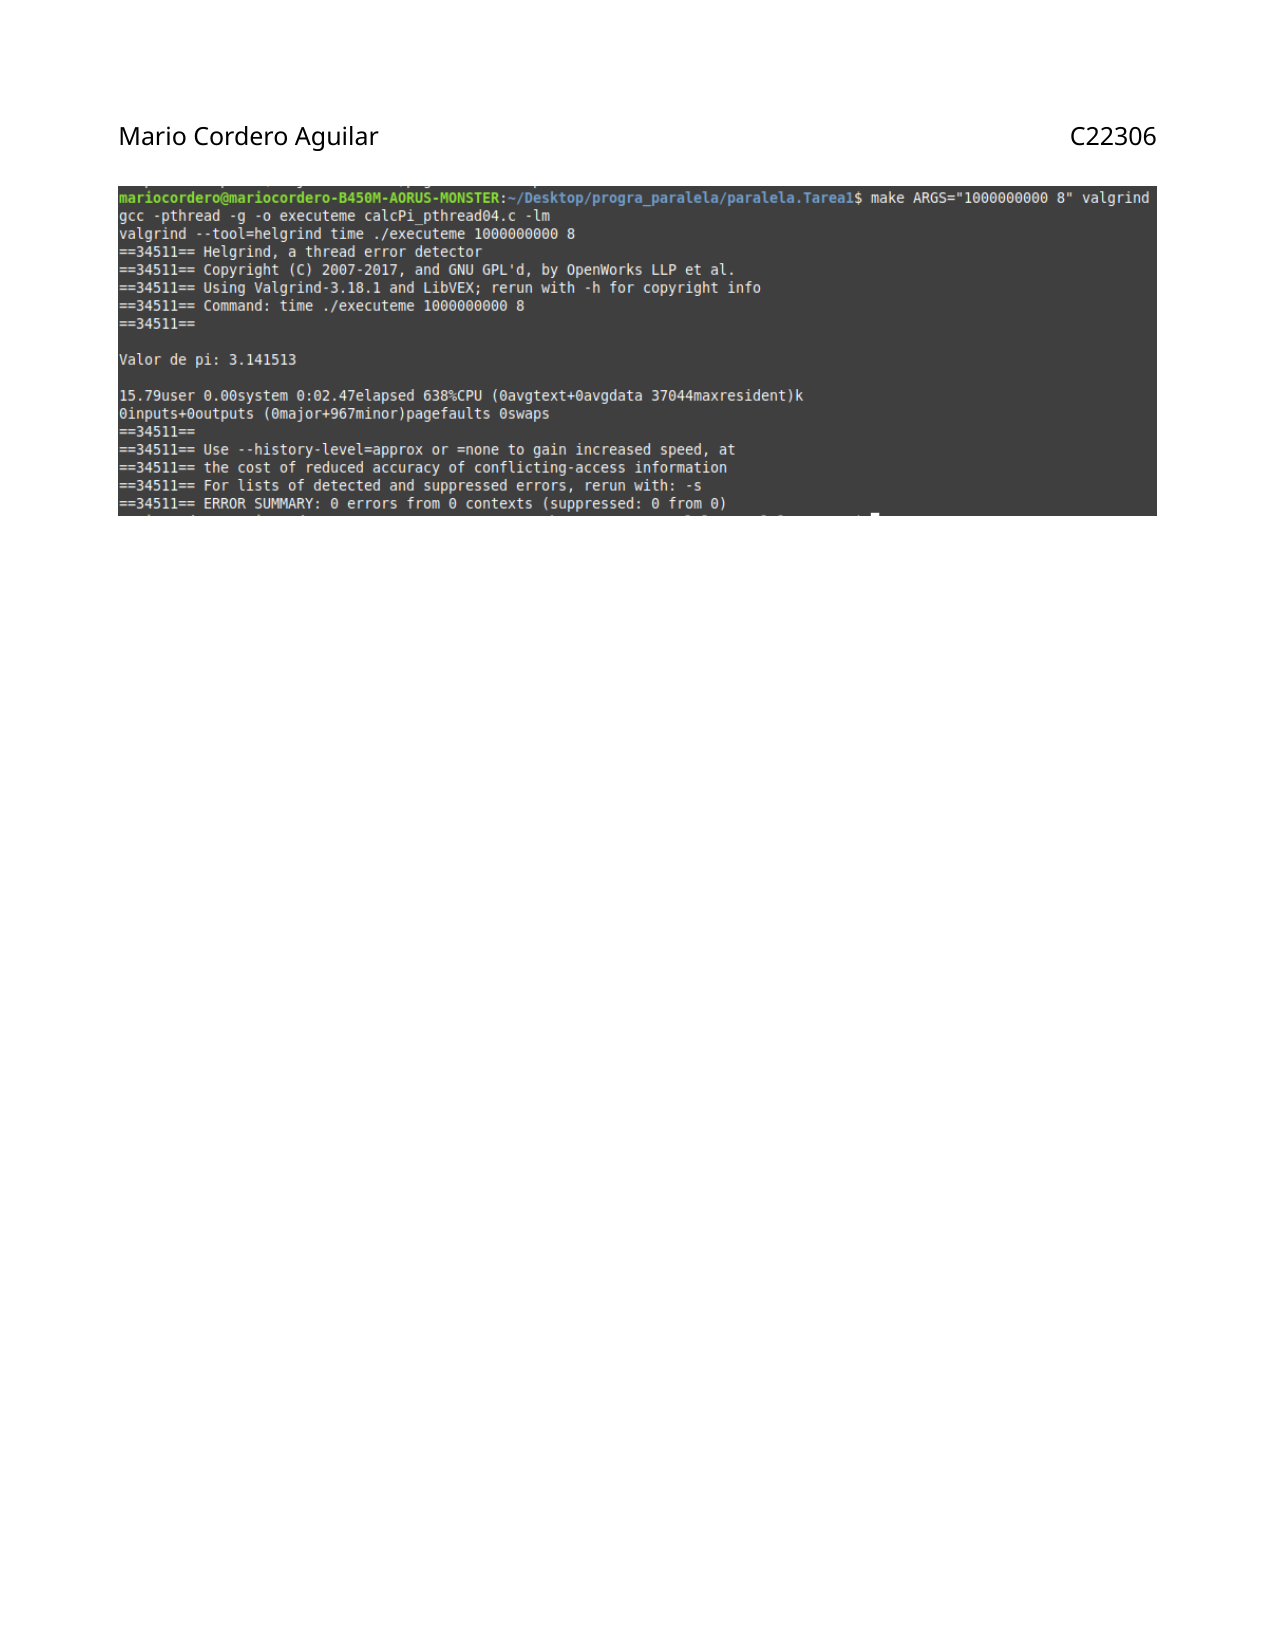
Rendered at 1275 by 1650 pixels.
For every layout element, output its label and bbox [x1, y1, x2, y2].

picture [118, 186, 1157, 516]
